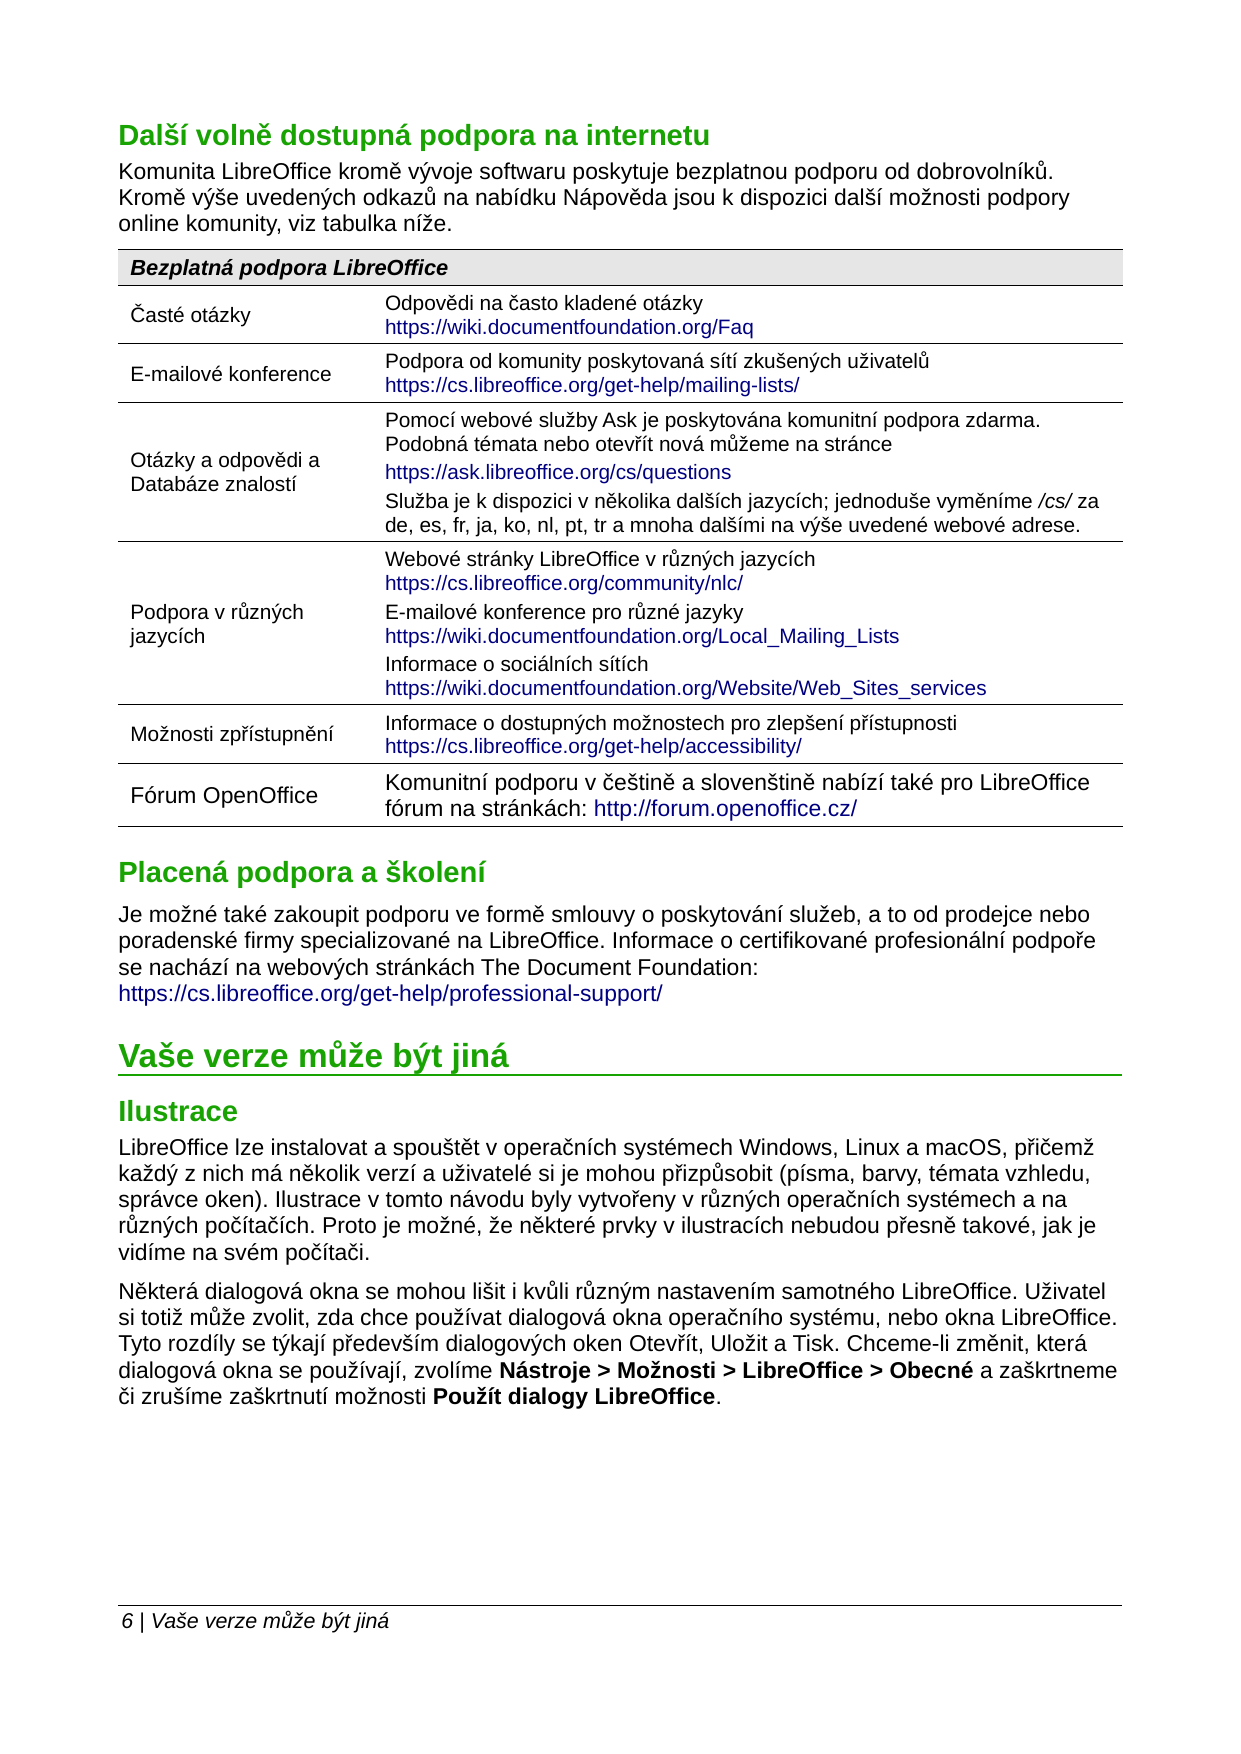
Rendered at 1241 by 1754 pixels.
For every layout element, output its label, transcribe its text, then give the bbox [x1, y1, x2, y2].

subtitle Vaše verze může být jiná [118, 1036, 1122, 1074]
text Komunita LibreOffice kromě vývoje softwaru poskytuje bezplatnou podporu od dobrovolníků. Kromě výše uvedených odkazů na nabídku Nápověda jsou k dispozici další možnosti podpory online komunity, viz tabulka níže. [118, 158, 1122, 237]
subtitle Ilustrace [118, 1094, 1122, 1127]
subtitle Další volně dostupná podpora na internetu [118, 118, 1122, 152]
table_cell Komunitní podporu v češtině a slovenštině nabízí také pro LibreOffice fórum na stránkách: http://forum.openoffice.cz/ [373, 764, 1123, 826]
table_header Bezplatná podpora LibreOffice [118, 250, 1123, 285]
text Některá dialogová okna se mohou lišit i kvůli různým nastavením samotného LibreOffice. Uživatel si totiž může zvolit, zda chce používat dialogová okna operačního systému, nebo okna LibreOffice. Tyto rozdíly se týkají především dialogových oken Otevřít, Uložit a Tisk. Chceme-li změnit, která dialogová okna se používají, zvolíme Nástroje > Možnosti > LibreOffice > Obecné a zaškrtneme či zrušíme zaškrtnutí možnosti Použít dialogy LibreOffice. [118, 1278, 1122, 1409]
table_cell E-mailové konference [118, 344, 373, 402]
table_cell Fórum OpenOffice [118, 764, 373, 826]
table_cell Časté otázky [118, 286, 373, 343]
table_cell Otázky a odpovědi a Databáze znalostí [118, 403, 373, 541]
table_cell Možnosti zpřístupnění [118, 705, 373, 763]
text LibreOffice lze instalovat a spouštět v operačních systémech Windows, Linux a macOS, přičemž každý z nich má několik verzí a uživatelé si je mohou přizpůsobit (písma, barvy, témata vzhledu, správce oken). Ilustrace v tomto návodu byly vytvořeny v různých operačních systémech a na různých počítačích. Proto je možné, že některé prvky v ilustracích nebudou přesně takové, jak je vidíme na svém počítači. [118, 1133, 1122, 1265]
table_cell Odpovědi na často kladené otázky https://wiki.documentfoundation.org/Faq [373, 286, 1123, 343]
table_cell Webové stránky LibreOffice v různých jazycích https://cs.libreoffice.org/community/nlc/ E-mailové konference pro různé jazyky https://wiki.documentfoundation.org/Local_Mailing_Lists Informace o sociálních sítích https://wiki.documentfoundation.org/Website/Web_Sites_services [373, 542, 1123, 704]
table_cell Pomocí webové služby Ask je poskytována komunitní podpora zdarma. Podobná témata nebo otevřít nová můžeme na stránce https://ask.libreoffice.org/cs/questions Služba je k dispozici v několika dalších jazycích; jednoduše vyměníme /cs/ za de, es, fr, ja, ko, nl, pt, tr a mnoha dalšími na výše uvedené webové adrese. [373, 403, 1123, 541]
subtitle Placená podpora a školení [118, 856, 1122, 889]
table_cell Informace o dostupných možnostech pro zlepšení přístupnosti https://cs.libreoffice.org/get-help/accessibility/ [373, 705, 1123, 763]
table_cell Podpora v různých jazycích [118, 542, 373, 704]
table_cell Podpora od komunity poskytovaná sítí zkušených uživatelů https://cs.libreoffice.org/get-help/mailing-lists/ [373, 344, 1123, 402]
text Je možné také zakoupit podporu ve formě smlouvy o poskytování služeb, a to od prodejce nebo poradenské firmy specializované na LibreOffice. Informace o certifikované profesionální podpoře se nachází na webových stránkách The Document Foundation: https://cs.libreoffice.org/get-help/professional-support/ [118, 901, 1122, 1006]
